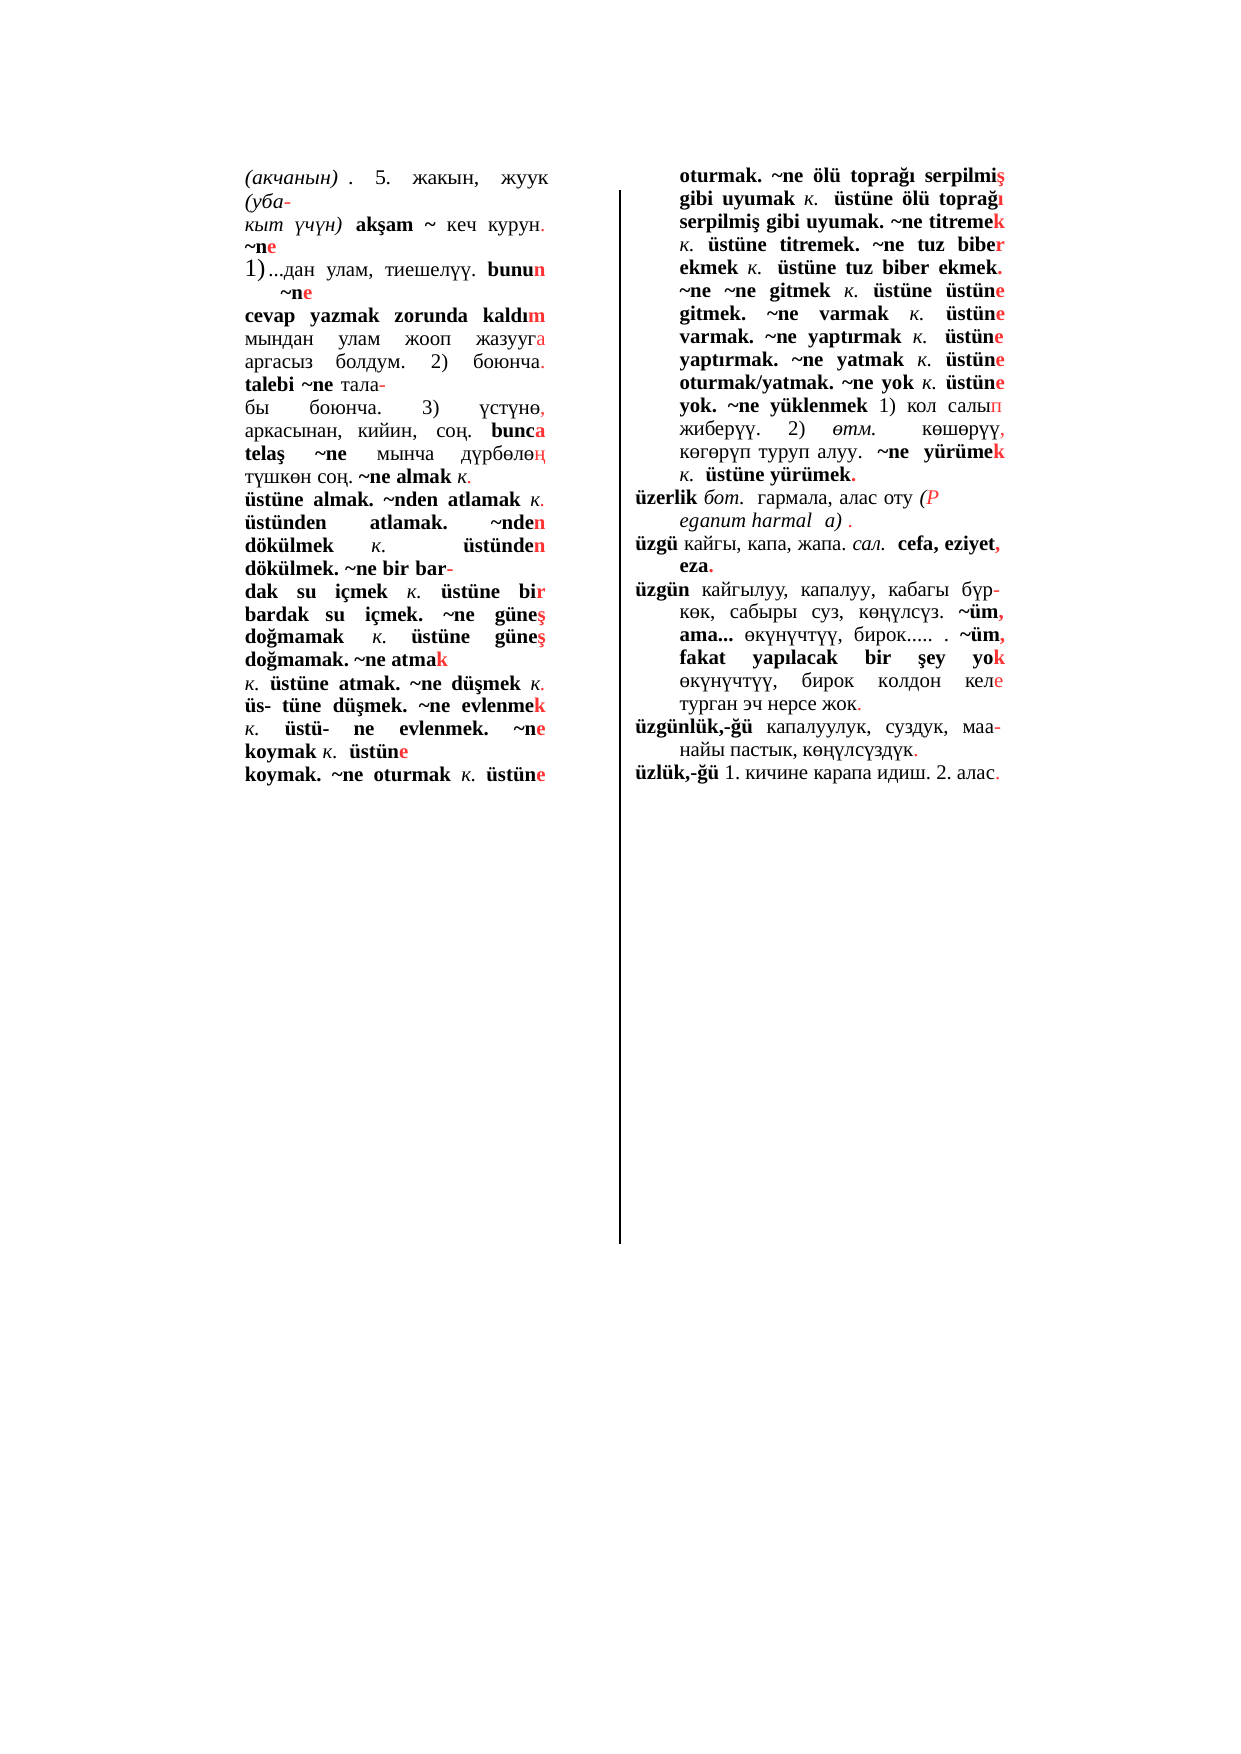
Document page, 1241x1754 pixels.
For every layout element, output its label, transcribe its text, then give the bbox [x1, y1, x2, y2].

text кыт үчүн) akşam ~ кеч курун. ~ne [244, 213, 545, 258]
list ...дан улам, тиешелүү. bunun ~ne [244, 258, 545, 304]
text yaptırmak. ~ne yatmak к. üstüne oturmak/yatmak. ~ne yok к. üstüne yok. ~ne yüklenmek 1) кол салып [679, 348, 1005, 417]
text üstüne almak. ~nden atlamak к. üstünden atlamak. ~nden dökülmek к. üstünden dökülmek. ~ne bir bar- [244, 488, 545, 580]
text serpilmiş gibi uyumak. ~ne titremek к. üstüne titremek. ~ne tuz biber ekmek к. üstüne tuz biber ekmek. [679, 211, 1005, 279]
text üzerlik бот. гармала, алас оту (P eganum harmal a) . [635, 486, 1009, 532]
text koymak. ~ne oturmak к. üstüne [244, 763, 545, 786]
text eza. [679, 554, 714, 578]
text ~ne ~ne gitmek к. üstüne üstüne gitmek. ~ne varmak к. üstüne varmak. ~ne yaptırmak к. üstüne [679, 279, 1005, 348]
text üzgün кайгылуу, капалуу, кабагы бүр- көк, сабыры суз, көңүлсүз. ~üm, [635, 578, 1005, 623]
text üzgünlük,-ğü капалуулук, суздук, маа- найы пастык, көңүлсүздүк. [635, 715, 1046, 761]
text бы боюнча. 3) үстүнө, аркасынан, кийин, соң. bunca telaş ~ne мынча дүрбөлөң түшкөн соң. ~ne almak к. [244, 396, 545, 488]
text üzgü кайгы, капа, жапа. сал. cefa, eziyet, [635, 532, 1045, 554]
text турган эч нерсе жок. [679, 692, 863, 715]
text (акчанын) . 5. жакын, жуук (уба- [244, 164, 549, 213]
text к. üstüne atmak. ~ne düşmek к. üs- tüne düşmek. ~ne evlenmek к. üstü- ne evlenmek. ~ne koymak к. üstüne [244, 672, 545, 763]
text üzlük,-ğü 1. кичине карапа идиш. 2. алас. [635, 761, 1065, 784]
text жиберүү. 2) өтм. көшөрүү, көгөрүп туруп алуу. ~ne yürümek к. üstüne yürümek. [679, 417, 1005, 486]
text oturmak. ~ne ölü toprağı serpilmiş gibi uyumak к. üstüne ölü toprağı [679, 164, 1005, 210]
text ama... өкүнүчтүү, бирок..... . ~üm, fakat yapılacak bir şey yok өкүнүчтүү, бирок колдон келе [679, 623, 1005, 692]
text dak su içmek к. üstüne bir bardak su içmek. ~ne güneş doğmamak к. üstüne güneş doğmamak. ~ne atmak [244, 580, 545, 671]
text cevap yazmak zorunda kaldım мындан улам жооп жазууга аргасыз болдум. 2) боюнча. talebi ~ne тала- [244, 304, 545, 396]
